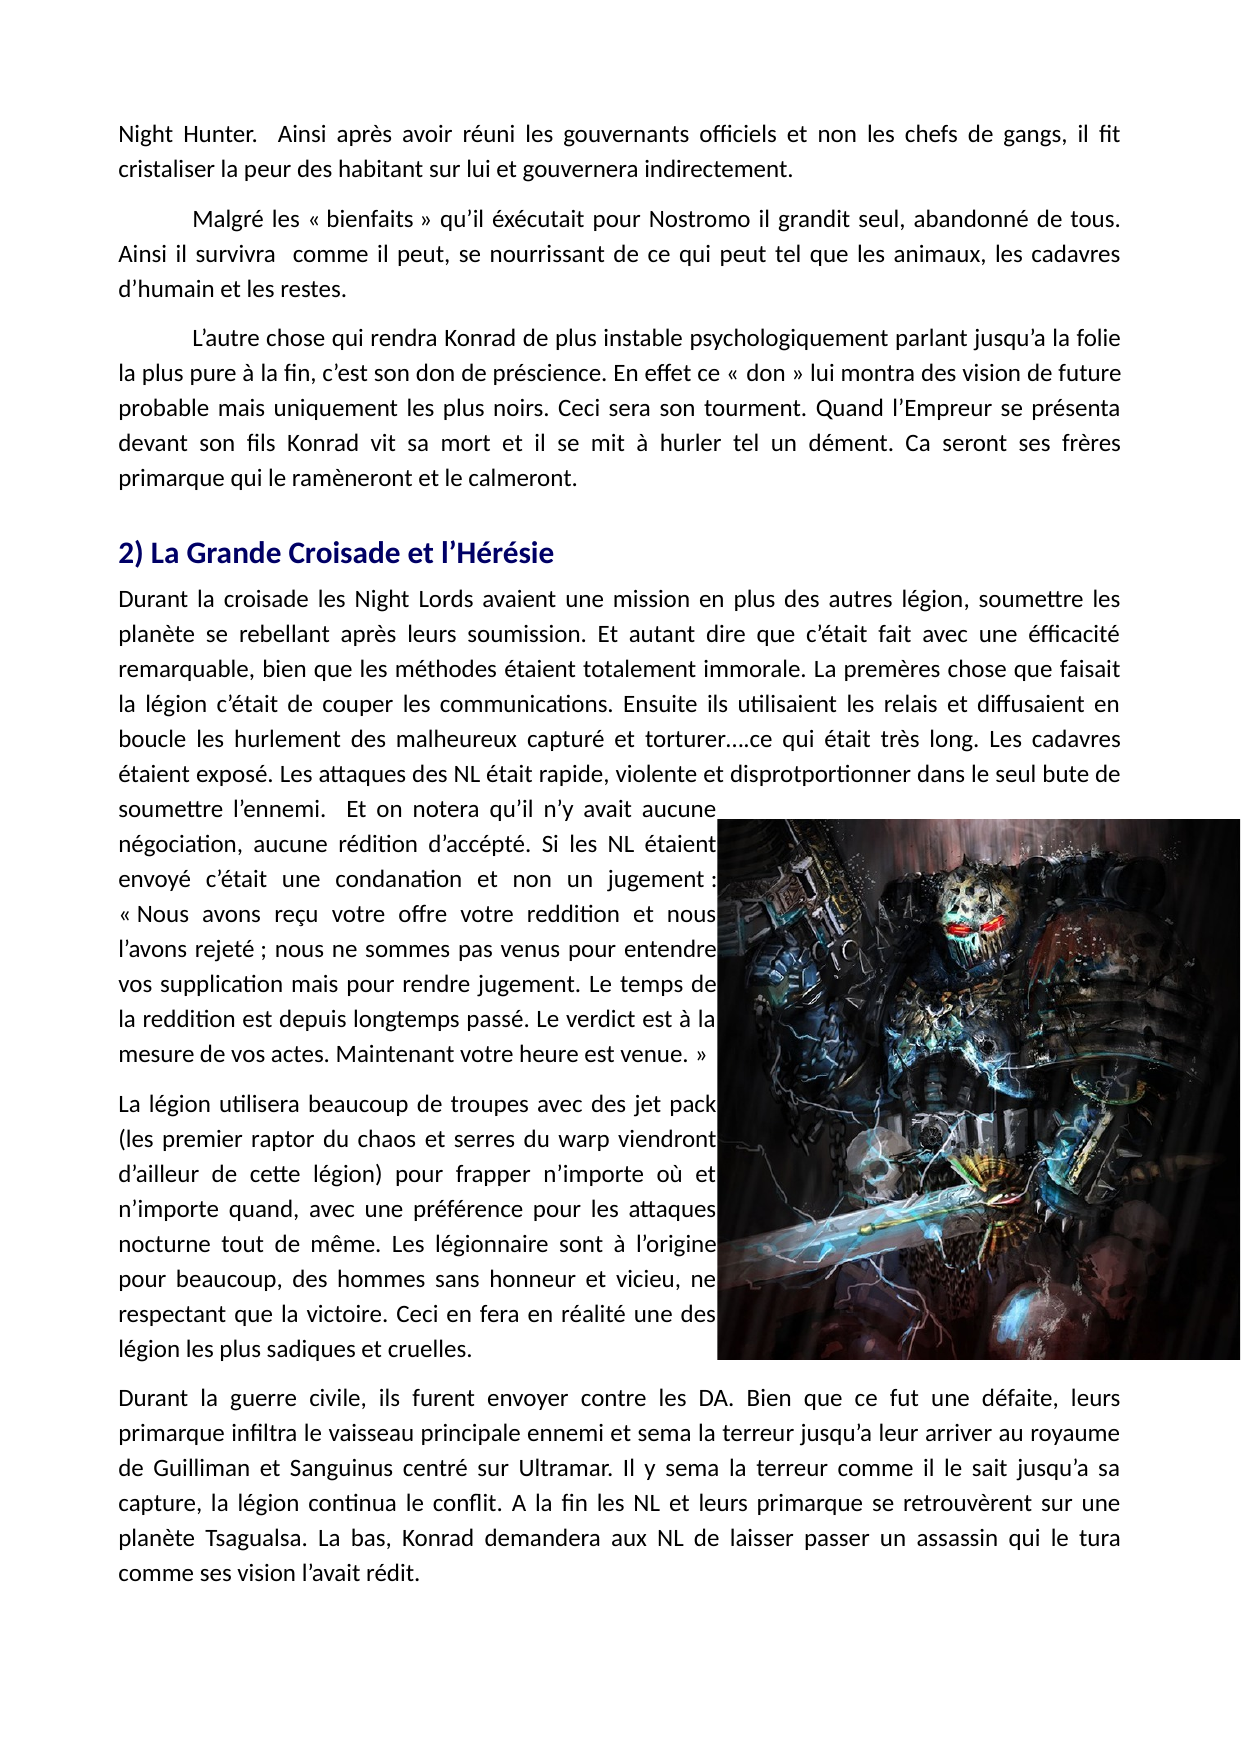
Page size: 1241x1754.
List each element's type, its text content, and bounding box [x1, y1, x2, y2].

text Durant la guerre civile, ils furent envoyer contre les DA. Bien que ce fut une défaite, leurs primarque infiltra le vaisseau principale ennemi et sema la terreur jusqu’a leur arriver au royaume de Guilliman et Sanguinus centré sur Ultramar. Il y sema la terreur comme il le sait jusqu’a sa capture, la légion continua le conflit. A la fin les NL et leurs primarque se retrouvèrent sur une planète Tsagualsa. La bas, Konrad demandera aux NL de laisser passer un assassin qui le tura comme ses vision l’avait rédit. [118, 1382, 1122, 1588]
subtitle 2) La Grande Croisade et l’Hérésie [118, 533, 1122, 571]
text La légion utilisera beaucoup de troupes avec des jet pack (les premier raptor du chaos et serres du warp viendront d’ailleur de cette légion) pour frapper n’importe où et n’importe quand, avec une préférence pour les attaques nocturne tout de même. Les légionnaire sont à l’origine pour beaucoup, des hommes sans honneur et vicieu, ne respectant que la victoire. Ceci en fera en réalité une des légion les plus sadiques et cruelles. [118, 1088, 1122, 1363]
text Night Hunter. Ainsi après avoir réuni les gouvernants officiels et non les chefs de gangs, il fit cristaliser la peur des habitant sur lui et gouvernera indirectement. [118, 118, 1122, 184]
text Malgré les « bienfaits » qu’il éxécutait pour Nostromo il grandit seul, abandonné de tous. Ainsi il survivra comme il peut, se nourrissant de ce qui peut tel que les animaux, les cadavres d’humain et les restes. [118, 203, 1122, 303]
text L’autre chose qui rendra Konrad de plus instable psychologiquement parlant jusqu’a la folie la plus pure à la fin, c’est son don de préscience. En effet ce « don » lui montra des vision de future probable mais uniquement les plus noirs. Ceci sera son tourment. Quand l’Empreur se présenta devant son fils Konrad vit sa mort et il se mit à hurler tel un dément. Ca seront ses frères primarque qui le ramèneront et le calmeront. [118, 322, 1122, 493]
picture [717, 819, 1241, 1360]
text Durant la croisade les Night Lords avaient une mission en plus des autres légion, soumettre les planète se rebellant après leurs soumission. Et autant dire que c’était fait avec une éfficacité remarquable, bien que les méthodes étaient totalement immorale. La premères chose que faisait la légion c’était de couper les communications. Ensuite ils utilisaient les relais et diffusaient en boucle les hurlement des malheureux capturé et torturer….ce qui était très long. Les cadavres étaient exposé. Les attaques des NL était rapide, violente et disprotportionner dans le seul bute de soumettre l’ennemi. Et on notera qu’il n’y avait aucune négociation, aucune rédition d’accépté. Si les NL étaient envoyé c’était une condanation et non un jugement : « Nous avons reçu votre offre votre reddition et nous l’avons rejeté ; nous ne sommes pas venus pour entendre vos supplication mais pour rendre jugement. Le temps de la reddition est depuis longtemps passé. Le verdict est à la mesure de vos actes. Maintenant votre heure est venue. » [118, 583, 1122, 1069]
